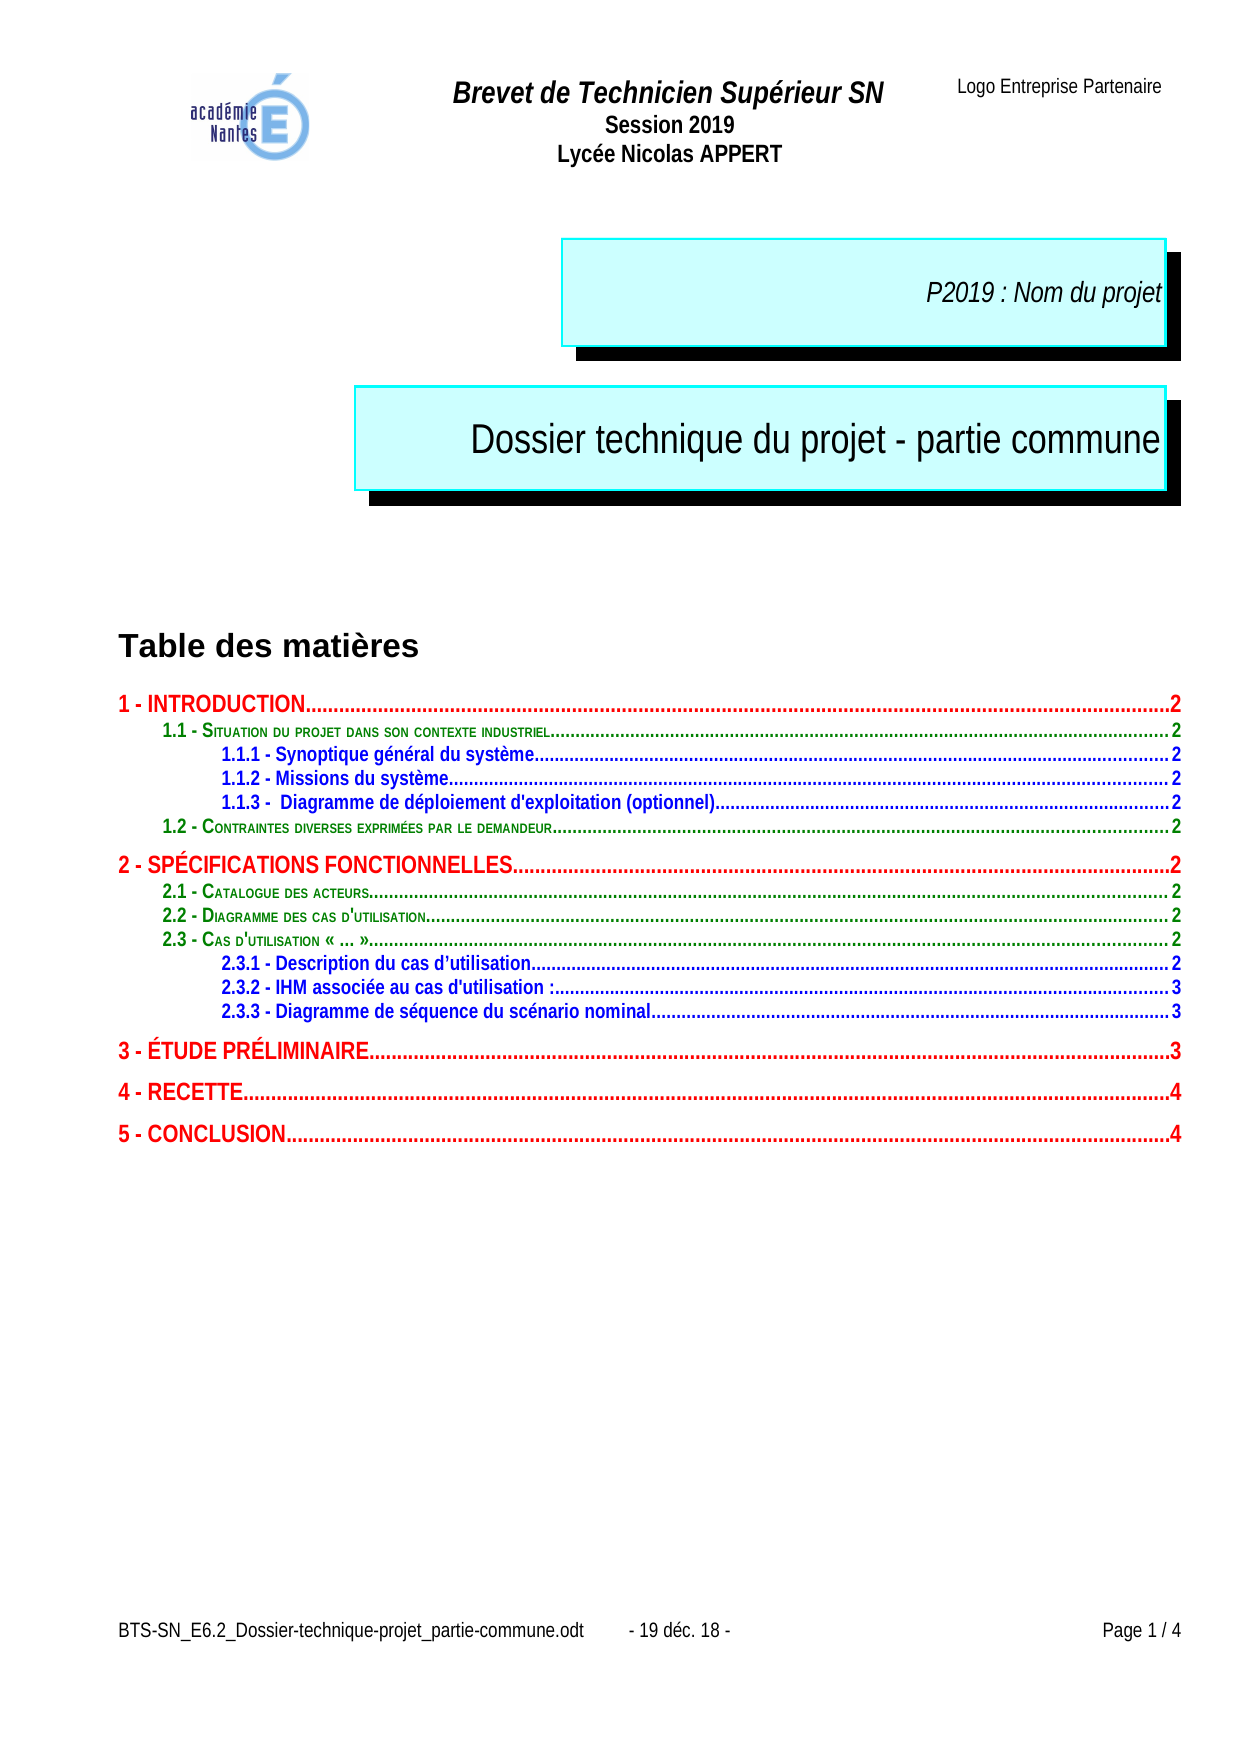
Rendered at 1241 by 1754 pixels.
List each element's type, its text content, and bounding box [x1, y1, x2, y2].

text 4 - Recette 4 [118, 1077, 1181, 1106]
picture [191, 73, 310, 161]
text 1.1.2 - Missions du système 2 [221, 766, 1181, 790]
text 2.3.3 - Diagramme de séquence du scénario nominal 3 [221, 999, 1181, 1023]
text 1.1.3 - Diagramme de déploiement d'exploitation (optionnel) 2 [221, 790, 1181, 814]
text 1 - Introduction 2 [118, 689, 1181, 718]
text 2 - Spécifications fonctionnelles 2 [118, 850, 1181, 879]
text 2.3.1 - Description du cas d’utilisation 2 [221, 951, 1181, 975]
text 1.1 - Situation du projet dans son contexte industriel 2 [162, 718, 1181, 742]
text 2.1 - Catalogue des acteurs 2 [162, 879, 1181, 903]
text 1.2 - Contraintes diverses exprimées par le demandeur 2 [162, 814, 1181, 838]
text 2.3 - Cas d'utilisation « ... » 2 [162, 927, 1181, 951]
subtitle Table des matières [118, 627, 1181, 664]
text 5 - Conclusion 4 [118, 1118, 1181, 1147]
text Dossier technique du projet - partie commune [356, 409, 1164, 457]
text 2.2 - Diagramme des cas d'utilisation 2 [162, 903, 1181, 927]
text 1.1.1 - Synoptique général du système 2 [221, 742, 1181, 766]
text P2019 : Nom du projet [563, 271, 1164, 303]
text 2.3.2 - IHM associée au cas d'utilisation : 3 [221, 975, 1181, 999]
text 3 - Étude préliminaire 3 [118, 1036, 1181, 1064]
